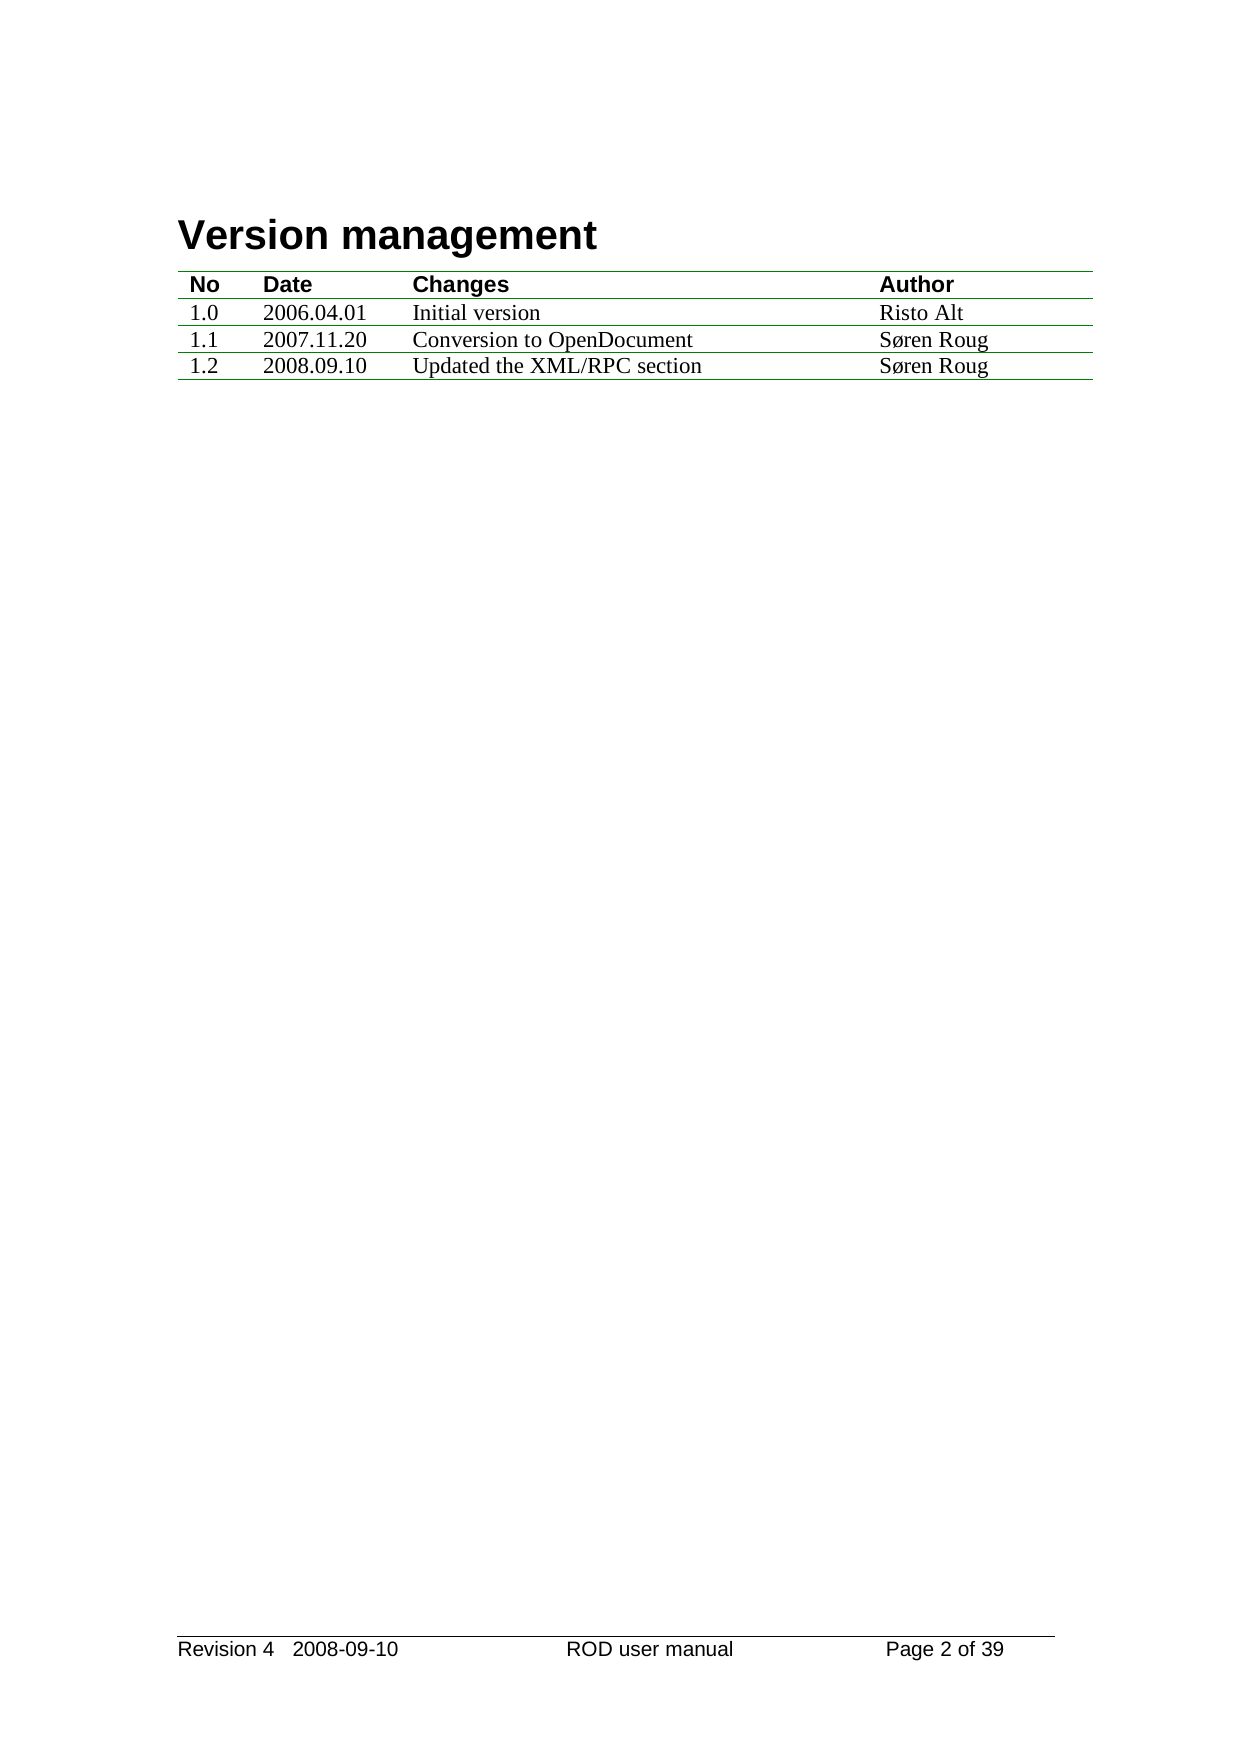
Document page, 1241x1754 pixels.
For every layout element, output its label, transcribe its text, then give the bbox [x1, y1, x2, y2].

table_cell 1.1 [178, 326, 252, 352]
table_header No [178, 272, 252, 298]
table_header Date [252, 272, 401, 298]
table_header Changes [401, 272, 868, 298]
table_cell 2007.11.20 [252, 326, 401, 352]
table_cell Conversion to OpenDocument [401, 326, 868, 352]
subtitle Version management [177, 210, 1092, 258]
table_cell 1.2 [178, 353, 252, 379]
table_header Author [868, 272, 1093, 298]
table_cell Risto Alt [868, 299, 1093, 325]
table_cell Søren Roug [868, 353, 1093, 379]
table_cell Initial version [401, 299, 868, 325]
table_cell Søren Roug [868, 326, 1093, 352]
table_cell Updated the XML/RPC section [401, 353, 868, 379]
table_cell 1.0 [178, 299, 252, 325]
table_cell 2006.04.01 [252, 299, 401, 325]
table_cell 2008.09.10 [252, 353, 401, 379]
